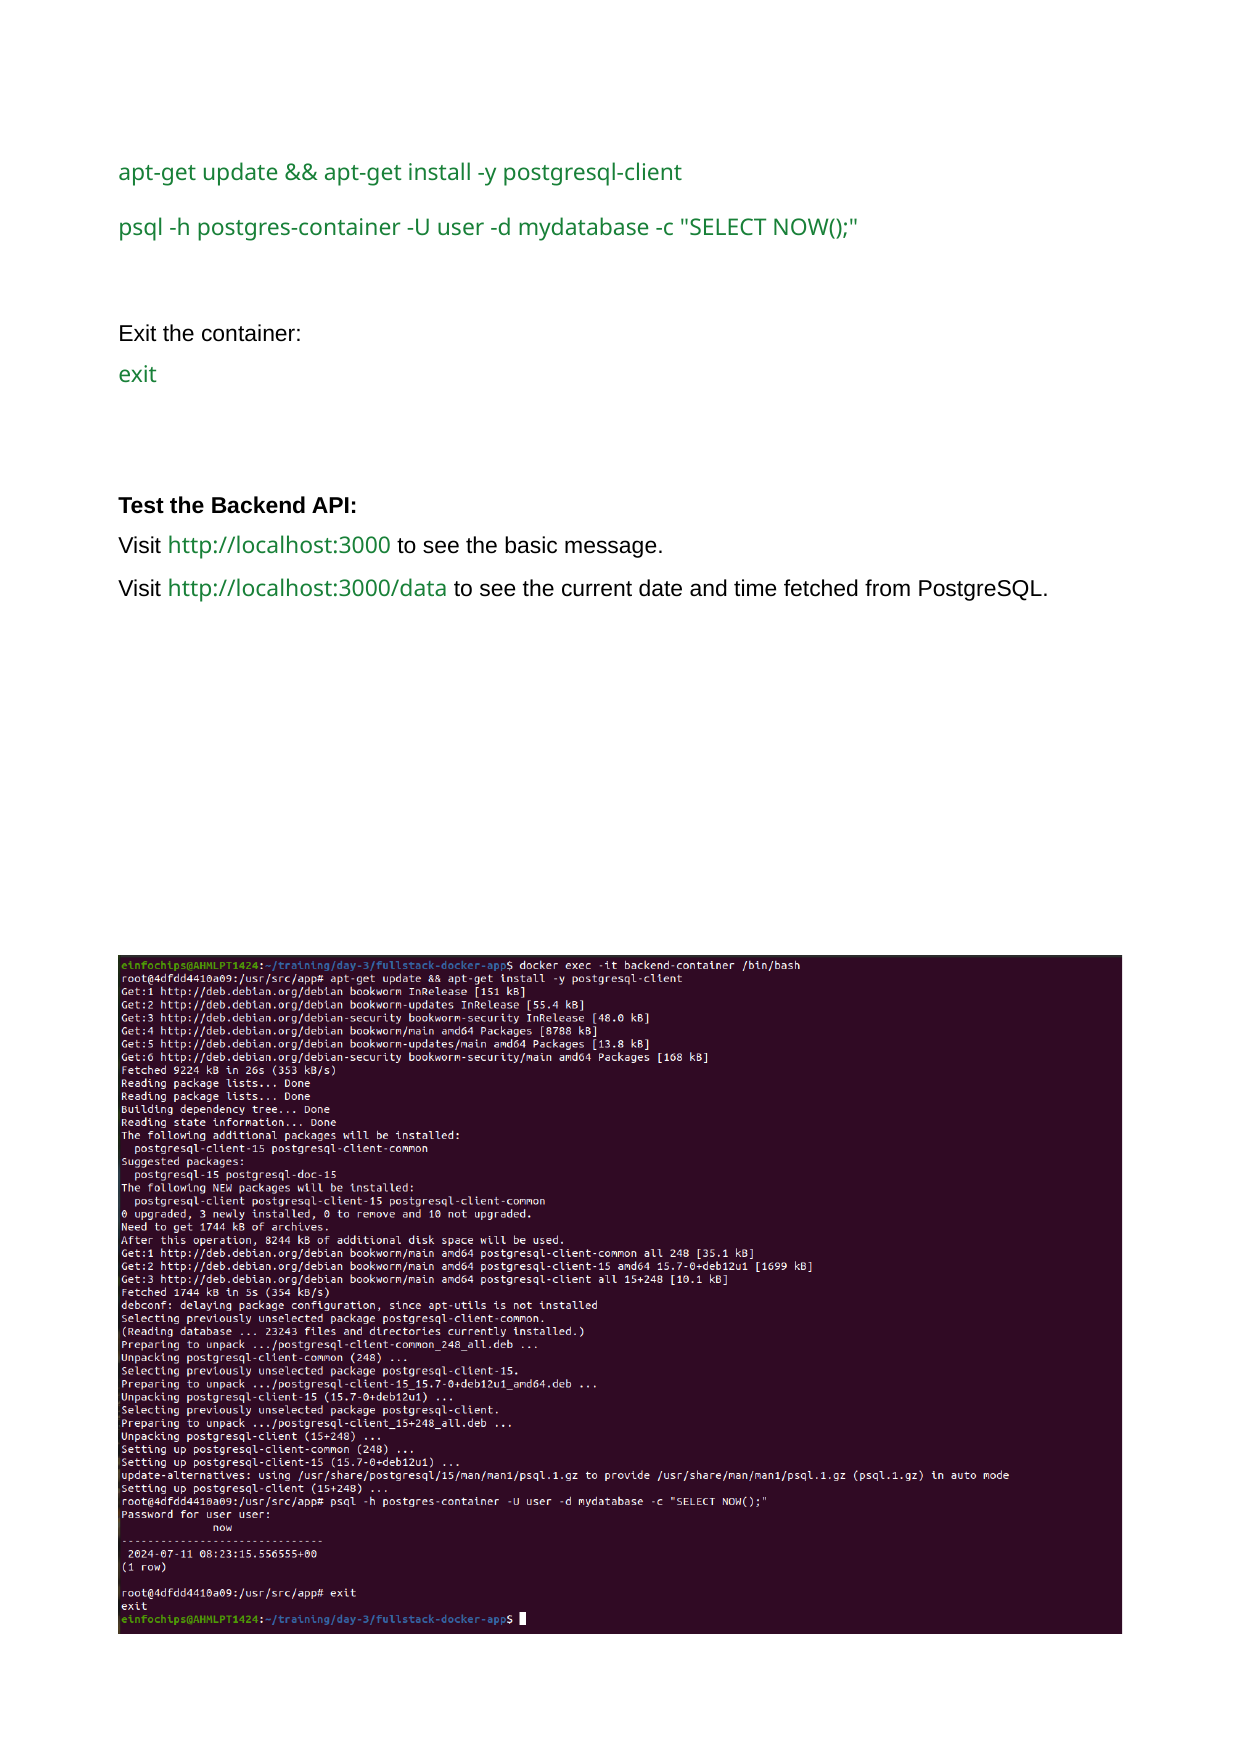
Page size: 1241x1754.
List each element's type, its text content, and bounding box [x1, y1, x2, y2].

text apt-get update && apt-get install -y postgresql-client [118, 118, 1122, 188]
picture [118, 955, 1123, 1634]
text Test the Backend API: [118, 492, 1122, 519]
text Exit the container: exit [118, 320, 1122, 389]
text Visit http://localhost:3000/data to see the current date and time fetched from PostgreSQL. [118, 572, 1122, 603]
text psql -h postgres-container -U user -d mydatabase -c "SELECT NOW();" [118, 211, 1122, 243]
text Visit http://localhost:3000 to see the basic message. [118, 529, 1122, 560]
